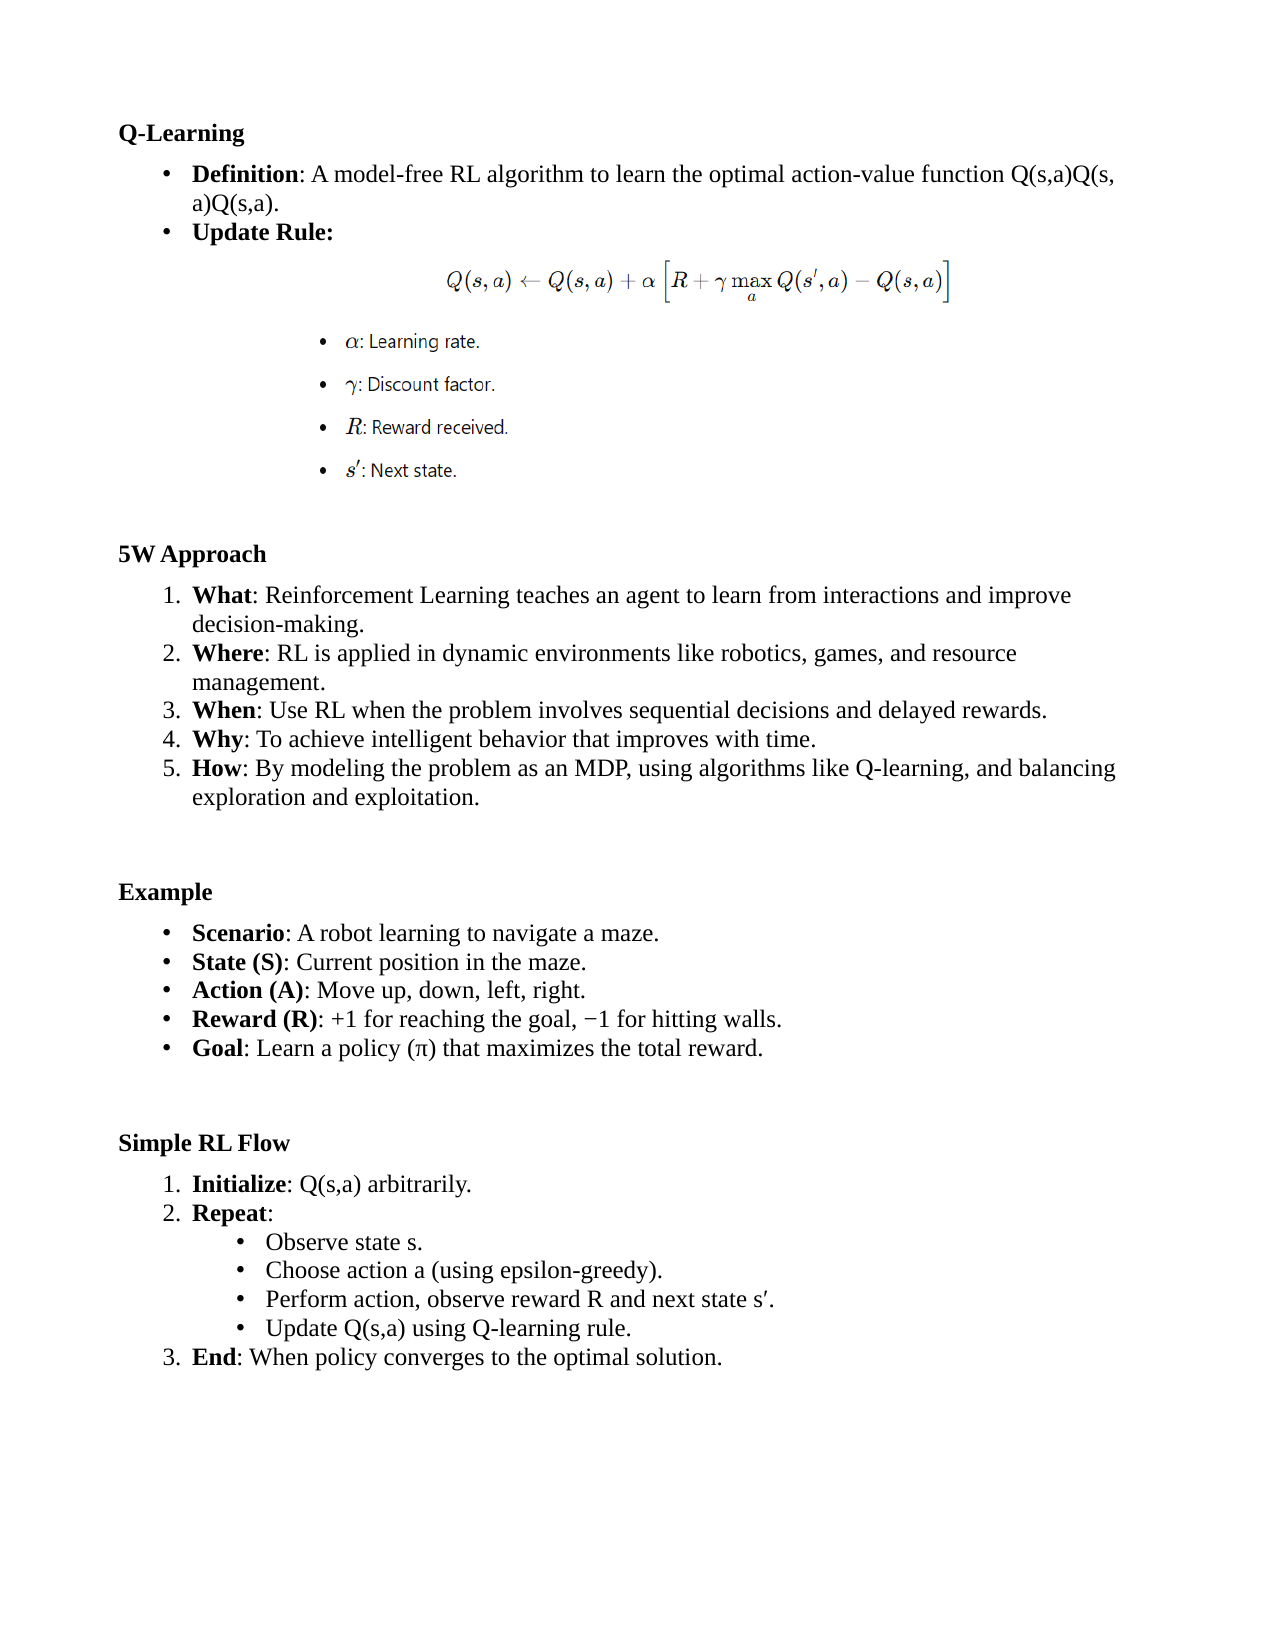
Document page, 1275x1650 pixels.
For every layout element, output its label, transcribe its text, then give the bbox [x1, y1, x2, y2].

subtitle Simple RL Flow [118, 1128, 1157, 1157]
list Perform action, observe reward R and next state s′. [236, 1284, 1157, 1313]
list Action (A): Move up, down, left, right. [162, 976, 1157, 1004]
list Observe state s. [236, 1227, 1157, 1256]
list When: Use RL when the problem involves sequential decisions and delayed rewards. [162, 696, 1157, 724]
list State (S): Current position in the maze. [162, 947, 1157, 976]
list Where: RL is applied in dynamic environments like robotics, games, and resource management. [162, 638, 1157, 696]
list How: By modeling the problem as an MDP, using algorithms like Q-learning, and balancing exploration and exploitation. [162, 753, 1157, 811]
list What: Reinforcement Learning teaches an agent to learn from interactions and improve decision-making. [162, 581, 1157, 638]
list Goal: Learn a policy (π) that maximizes the total reward. [162, 1033, 1157, 1062]
list Definition: A model-free RL algorithm to learn the optimal action-value function Q(s,a)Q(s, a)Q(s,a). [162, 159, 1157, 217]
list Update Rule: [162, 217, 1157, 246]
list Scenario: A robot learning to navigate a maze. [162, 918, 1157, 947]
list Why: To achieve intelligent behavior that improves with time. [162, 724, 1157, 753]
subtitle Example [118, 877, 1157, 906]
subtitle 5W Approach [118, 539, 1157, 568]
subtitle Q-Learning [118, 118, 1157, 147]
list End: When policy converges to the optimal solution. [162, 1342, 1157, 1371]
list Update Q(s,a) using Q-learning rule. [236, 1313, 1157, 1342]
list Reward (R): +1 for reaching the goal, −1 for hitting walls. [162, 1004, 1157, 1033]
list Choose action a (using epsilon-greedy). [236, 1256, 1157, 1284]
list Repeat: [162, 1198, 1157, 1227]
picture [311, 258, 964, 486]
list Initialize: Q(s,a) arbitrarily. [162, 1169, 1157, 1198]
